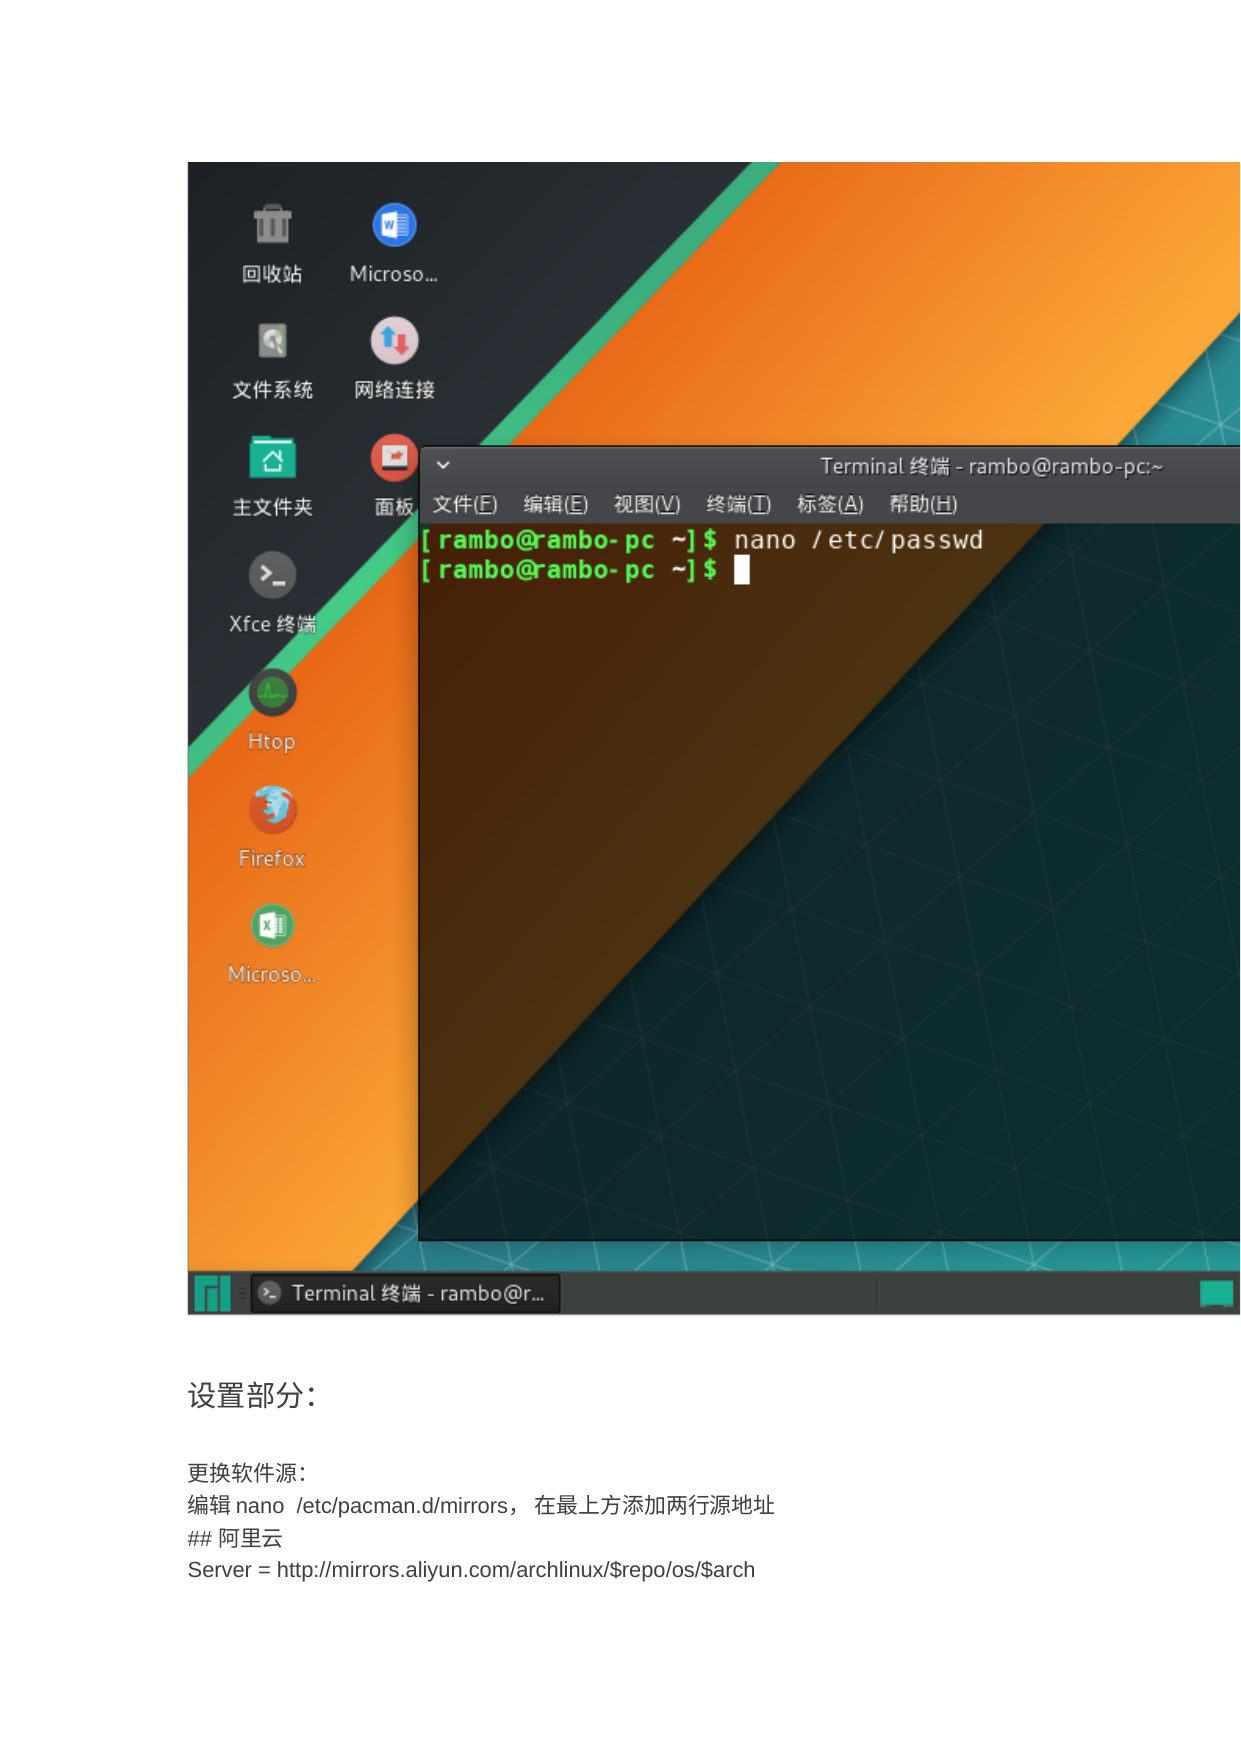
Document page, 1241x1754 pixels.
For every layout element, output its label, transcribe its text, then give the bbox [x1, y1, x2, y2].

text 更换软件源： 编辑nano /etc/pacman.d/mirrors， 在最上方添加两行源地址 ## 阿里云 Server = http://mirrors.aliyun.com/archlinux/$repo/os/$arch [187, 1455, 1053, 1585]
picture [187, 162, 1241, 1318]
text 设置部分： [187, 1361, 1053, 1426]
